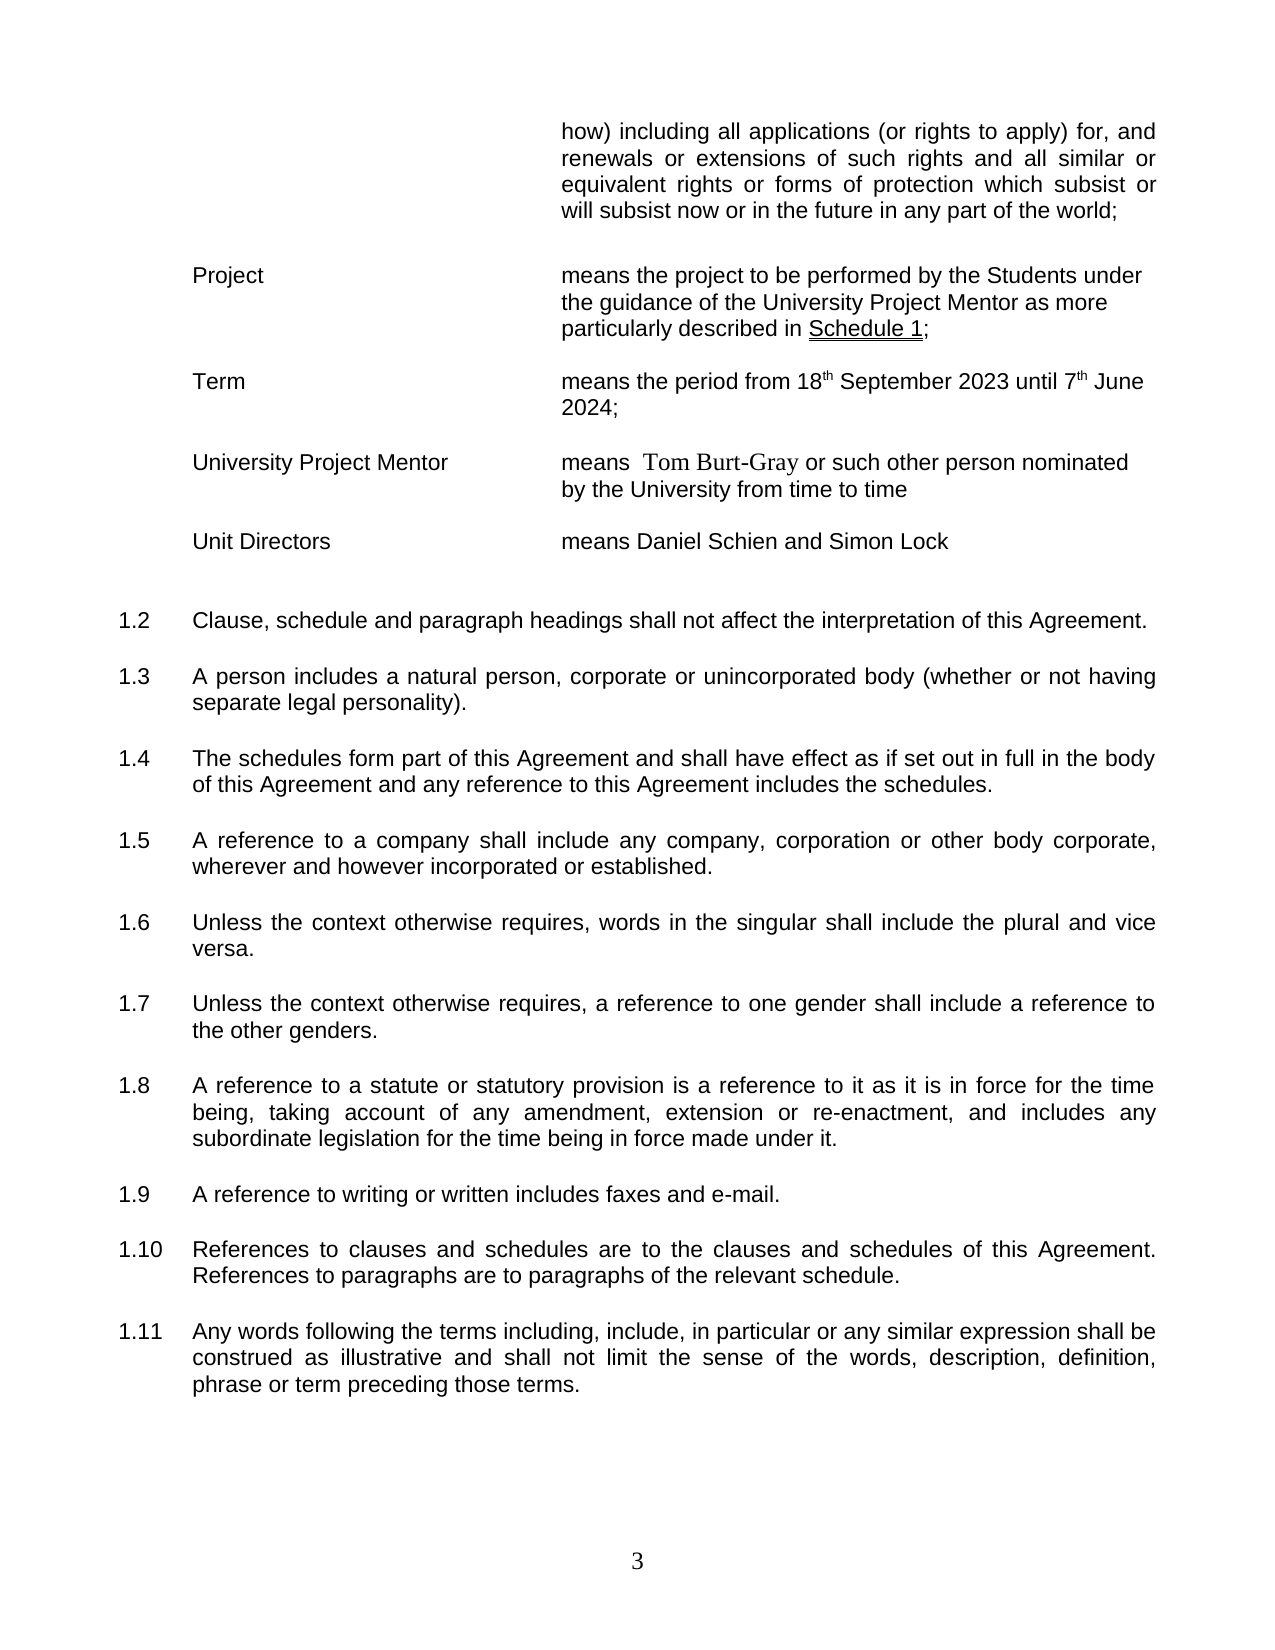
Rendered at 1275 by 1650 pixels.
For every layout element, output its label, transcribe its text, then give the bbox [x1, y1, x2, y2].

text Unit Directors means Daniel Schien and Simon Lock [192, 528, 1157, 555]
subtitle A person includes a natural person, corporate or unincorporated body (whether or not having separate legal personality). [118, 663, 1157, 716]
subtitle Clause, schedule and paragraph headings shall not affect the interpretation of this Agreement. [118, 607, 1157, 634]
text University Project Mentor means Tom Burt-Gray or such other person nominated by the University from time to time [192, 447, 1157, 502]
subtitle A reference to a statute or statutory provision is a reference to it as it is in force for the time being, taking account of any amendment, extension or re-enactment, and includes any subordinate legislation for the time being in force made under it. [118, 1072, 1157, 1151]
subtitle A reference to a company shall include any company, corporation or other body corporate, wherever and however incorporated or established. [118, 827, 1157, 879]
subtitle Unless the context otherwise requires, words in the singular shall include the plural and vice versa. [118, 908, 1157, 961]
text Project means the project to be performed by the Students under the guidance of the University Project Mentor as more particularly described in Schedule 1; [192, 262, 1157, 341]
subtitle Any words following the terms including, include, in particular or any similar expression shall be construed as illustrative and shall not limit the sense of the words, description, definition, phrase or term preceding those terms. [118, 1318, 1157, 1397]
text Term means the period from 18th September 2023 until 7th June 2024; [192, 368, 1157, 421]
subtitle The schedules form part of this Agreement and shall have effect as if set out in full in the body of this Agreement and any reference to this Agreement includes the schedules. [118, 745, 1157, 797]
subtitle A reference to writing or written includes faxes and e-mail. [118, 1181, 1157, 1207]
subtitle References to clauses and schedules are to the clauses and schedules of this Agreement. References to paragraphs are to paragraphs of the relevant schedule. [118, 1236, 1157, 1289]
subtitle Unless the context otherwise requires, a reference to one gender shall include a reference to the other genders. [118, 990, 1157, 1043]
text how) including all applications (or rights to apply) for, and renewals or extensions of such rights and all similar or equivalent rights or forms of protection which subsist or will subsist now or in the future in any part of the world; [192, 118, 1157, 223]
